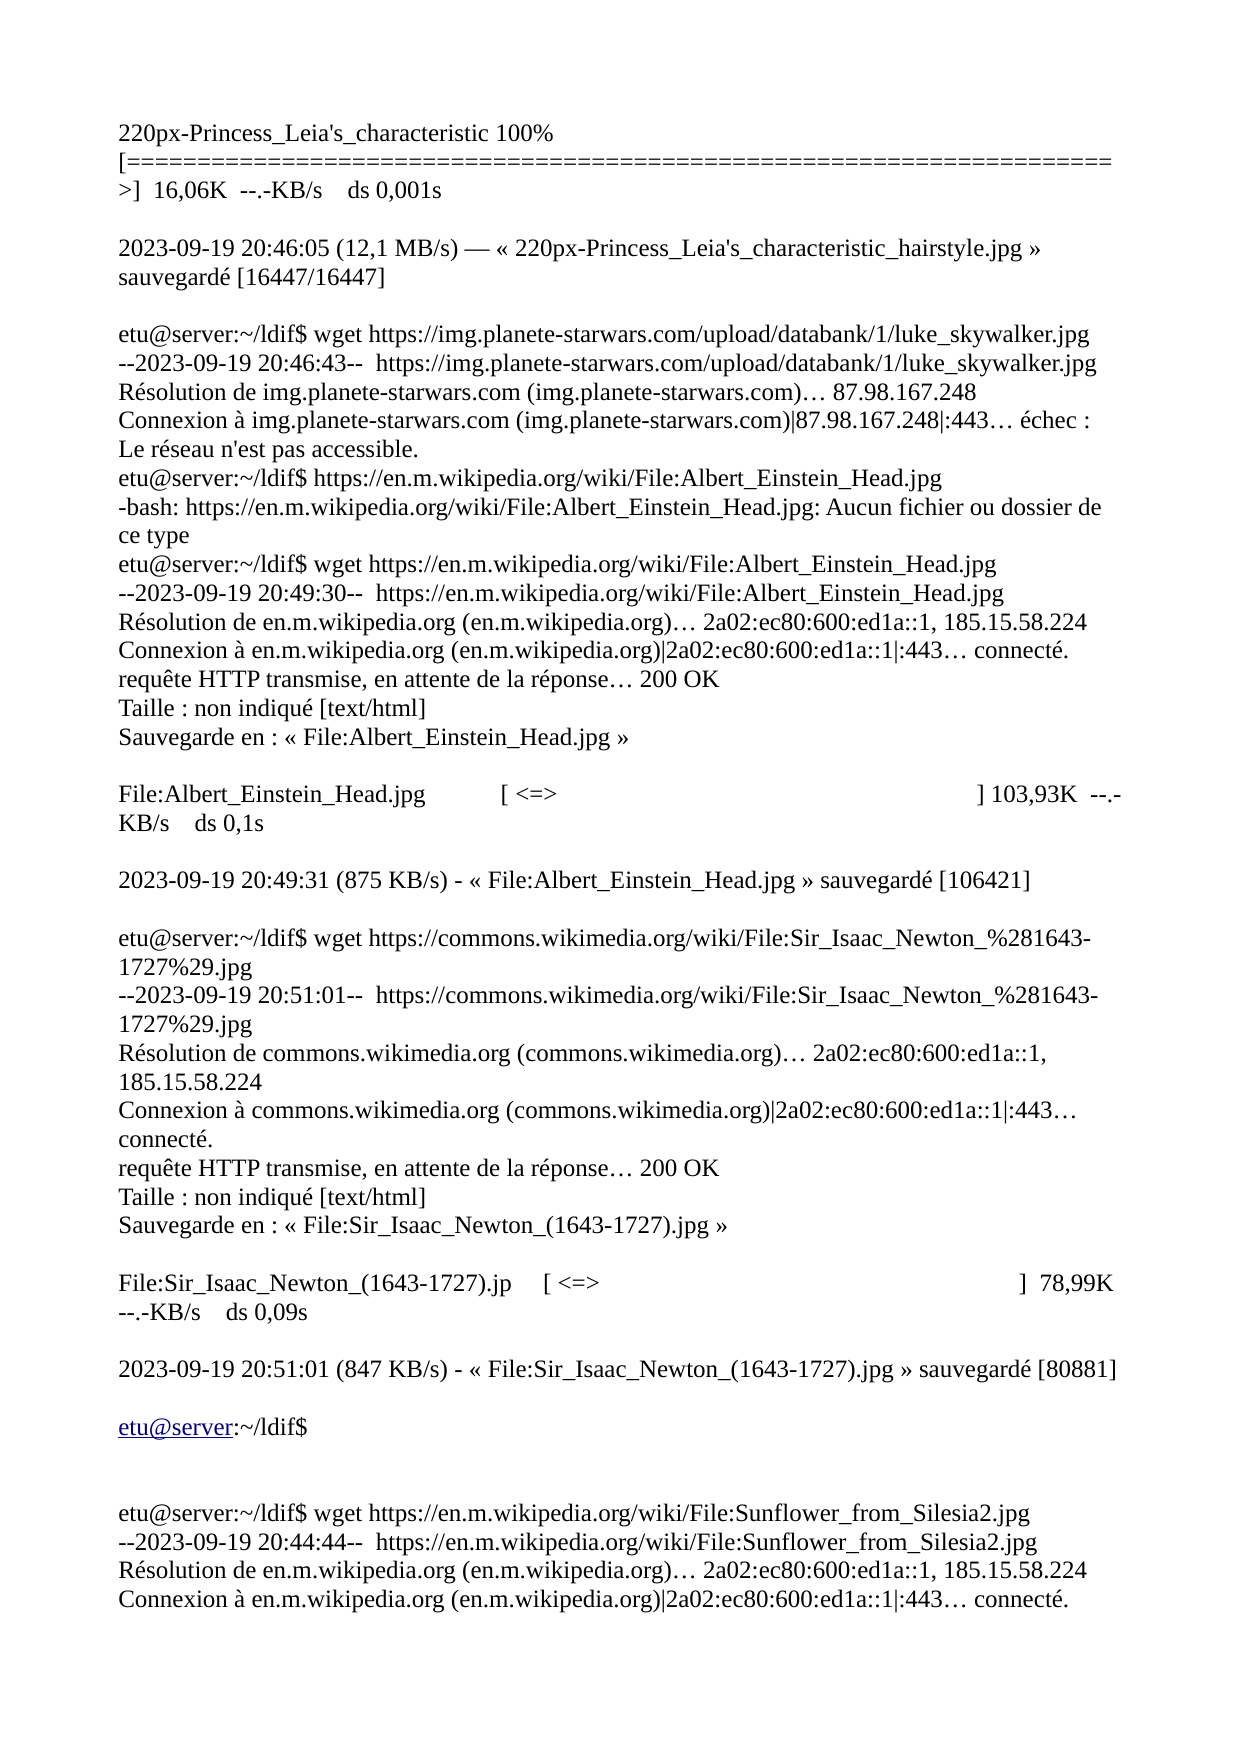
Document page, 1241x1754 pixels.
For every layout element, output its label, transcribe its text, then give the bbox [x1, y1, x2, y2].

text File:Albert_Einstein_Head.jpg [ <=> ] 103,93K --.-KB/s ds 0,1s [118, 779, 1122, 837]
text File:Sir_Isaac_Newton_(1643-1727).jp [ <=> ] 78,99K --.-KB/s ds 0,09s [118, 1268, 1122, 1326]
text Connexion à en.m.wikipedia.org (en.m.wikipedia.org)|2a02:ec80:600:ed1a::1|:443… connecté. [118, 1584, 1122, 1613]
text -bash: https://en.m.wikipedia.org/wiki/File:Albert_Einstein_Head.jpg: Aucun fichier ou dossier de ce type [118, 492, 1122, 549]
text Résolution de en.m.wikipedia.org (en.m.wikipedia.org)… 2a02:ec80:600:ed1a::1, 185.15.58.224 [118, 1556, 1122, 1584]
text etu@server:~/ldif$ wget https://en.m.wikipedia.org/wiki/File:Sunflower_from_Silesia2.jpg [118, 1498, 1122, 1527]
text --2023-09-19 20:51:01-- https://commons.wikimedia.org/wiki/File:Sir_Isaac_Newton_%281643-1727%29.jpg [118, 981, 1122, 1038]
text Sauvegarde en : « File:Sir_Isaac_Newton_(1643-1727).jpg » [118, 1211, 1122, 1239]
text etu@server:~/ldif$ wget https://img.planete-starwars.com/upload/databank/1/luke_skywalker.jpg [118, 319, 1122, 348]
text etu@server:~/ldif$ wget https://commons.wikimedia.org/wiki/File:Sir_Isaac_Newton_%281643-1727%29.jpg [118, 923, 1122, 981]
text Sauvegarde en : « File:Albert_Einstein_Head.jpg » [118, 722, 1122, 751]
text 220px-Princess_Leia's_characteristic 100%[======================================================================>] 16,06K --.-KB/s ds 0,001s [118, 118, 1122, 204]
text requête HTTP transmise, en attente de la réponse… 200 OK [118, 664, 1122, 693]
text 2023-09-19 20:49:31 (875 KB/s) - « File:Albert_Einstein_Head.jpg » sauvegardé [106421] [118, 866, 1122, 894]
text 2023-09-19 20:46:05 (12,1 MB/s) — « 220px-Princess_Leia's_characteristic_hairstyle.jpg » sauvegardé [16447/16447] [118, 233, 1122, 291]
text Taille : non indiqué [text/html] [118, 1182, 1122, 1211]
text Résolution de commons.wikimedia.org (commons.wikimedia.org)… 2a02:ec80:600:ed1a::1, 185.15.58.224 [118, 1038, 1122, 1096]
text Résolution de img.planete-starwars.com (img.planete-starwars.com)… 87.98.167.248 [118, 377, 1122, 406]
text etu@server:~/ldif$ wget https://en.m.wikipedia.org/wiki/File:Albert_Einstein_Head.jpg [118, 549, 1122, 578]
text Connexion à en.m.wikipedia.org (en.m.wikipedia.org)|2a02:ec80:600:ed1a::1|:443… connecté. [118, 636, 1122, 664]
text Connexion à commons.wikimedia.org (commons.wikimedia.org)|2a02:ec80:600:ed1a::1|:443… connecté. [118, 1096, 1122, 1153]
text requête HTTP transmise, en attente de la réponse… 200 OK [118, 1153, 1122, 1182]
text 2023-09-19 20:51:01 (847 KB/s) - « File:Sir_Isaac_Newton_(1643-1727).jpg » sauvegardé [80881] [118, 1354, 1122, 1383]
text --2023-09-19 20:46:43-- https://img.planete-starwars.com/upload/databank/1/luke_skywalker.jpg [118, 348, 1122, 377]
text etu@server:~/ldif$ [118, 1412, 1122, 1441]
text --2023-09-19 20:49:30-- https://en.m.wikipedia.org/wiki/File:Albert_Einstein_Head.jpg [118, 578, 1122, 607]
text --2023-09-19 20:44:44-- https://en.m.wikipedia.org/wiki/File:Sunflower_from_Silesia2.jpg [118, 1527, 1122, 1556]
text Taille : non indiqué [text/html] [118, 693, 1122, 722]
text Connexion à img.planete-starwars.com (img.planete-starwars.com)|87.98.167.248|:443… échec : Le réseau n'est pas accessible. [118, 406, 1122, 463]
text etu@server:~/ldif$ https://en.m.wikipedia.org/wiki/File:Albert_Einstein_Head.jpg [118, 463, 1122, 492]
text Résolution de en.m.wikipedia.org (en.m.wikipedia.org)… 2a02:ec80:600:ed1a::1, 185.15.58.224 [118, 607, 1122, 636]
